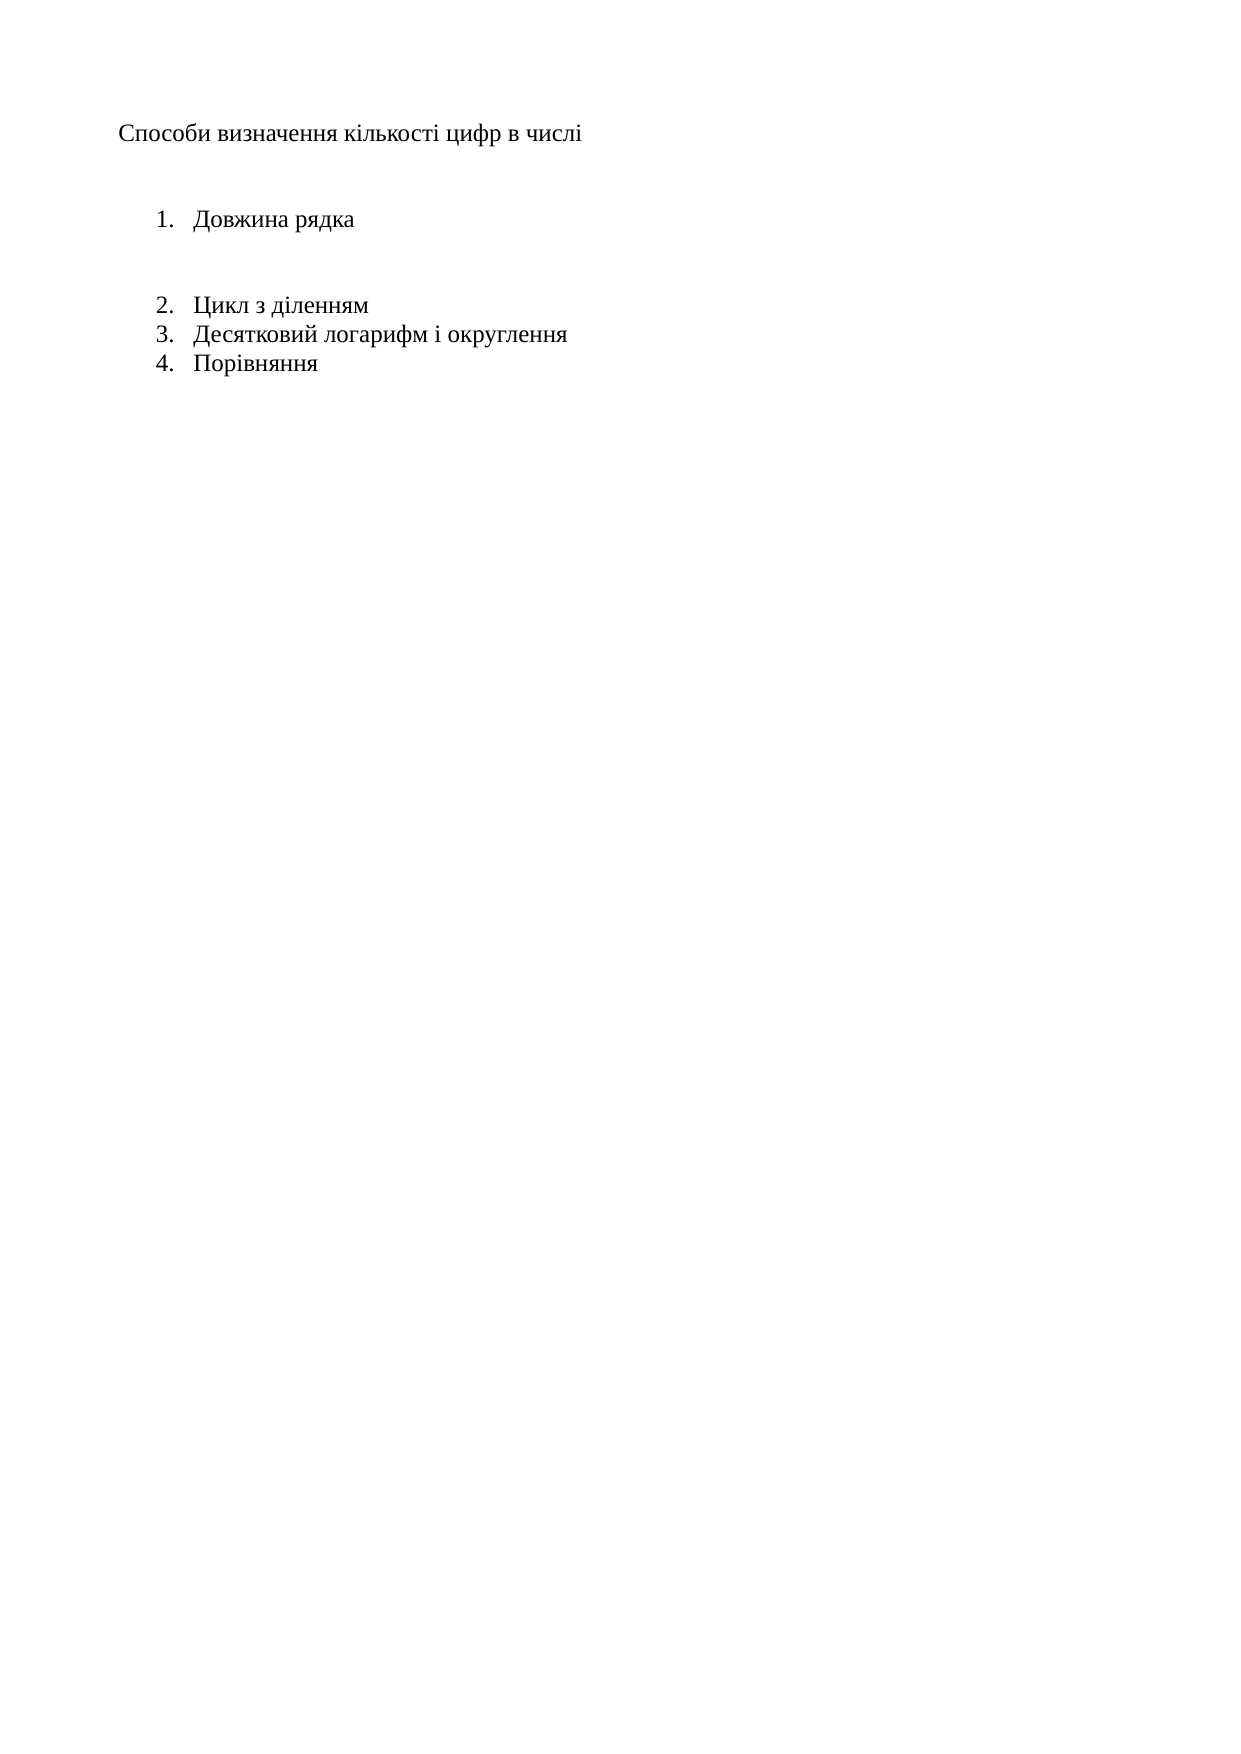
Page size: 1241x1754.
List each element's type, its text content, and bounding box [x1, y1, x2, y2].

list Цикл з діленням [156, 291, 1122, 319]
list Довжина рядка [156, 204, 1122, 233]
text Способи визначення кількості цифр в числі [118, 118, 1122, 147]
list Порівняння [156, 348, 1122, 377]
list Десятковий логарифм і округлення [156, 319, 1122, 348]
